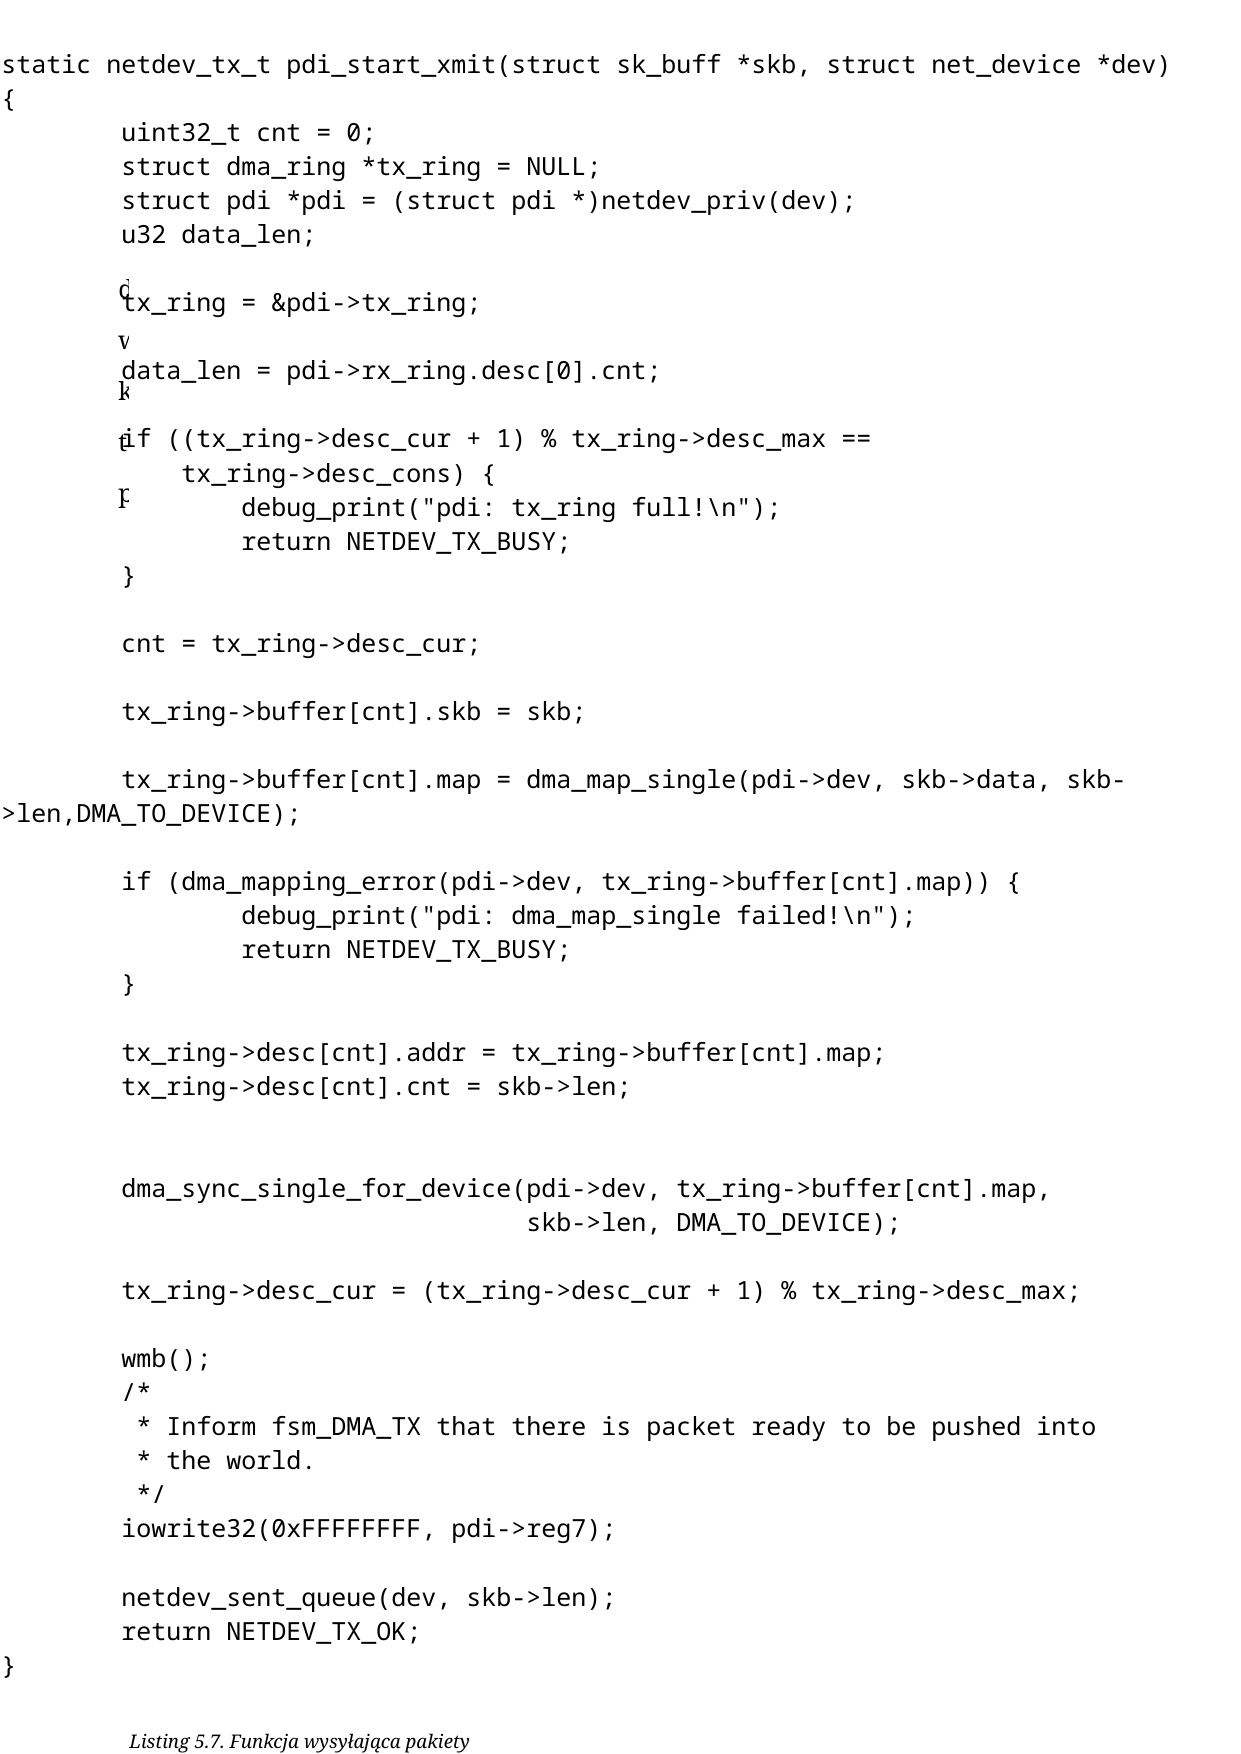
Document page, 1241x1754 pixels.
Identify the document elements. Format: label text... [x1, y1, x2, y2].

text Listing 5.7. Funkcja wysyłająca pakiety [129, 59, 1123, 1754]
